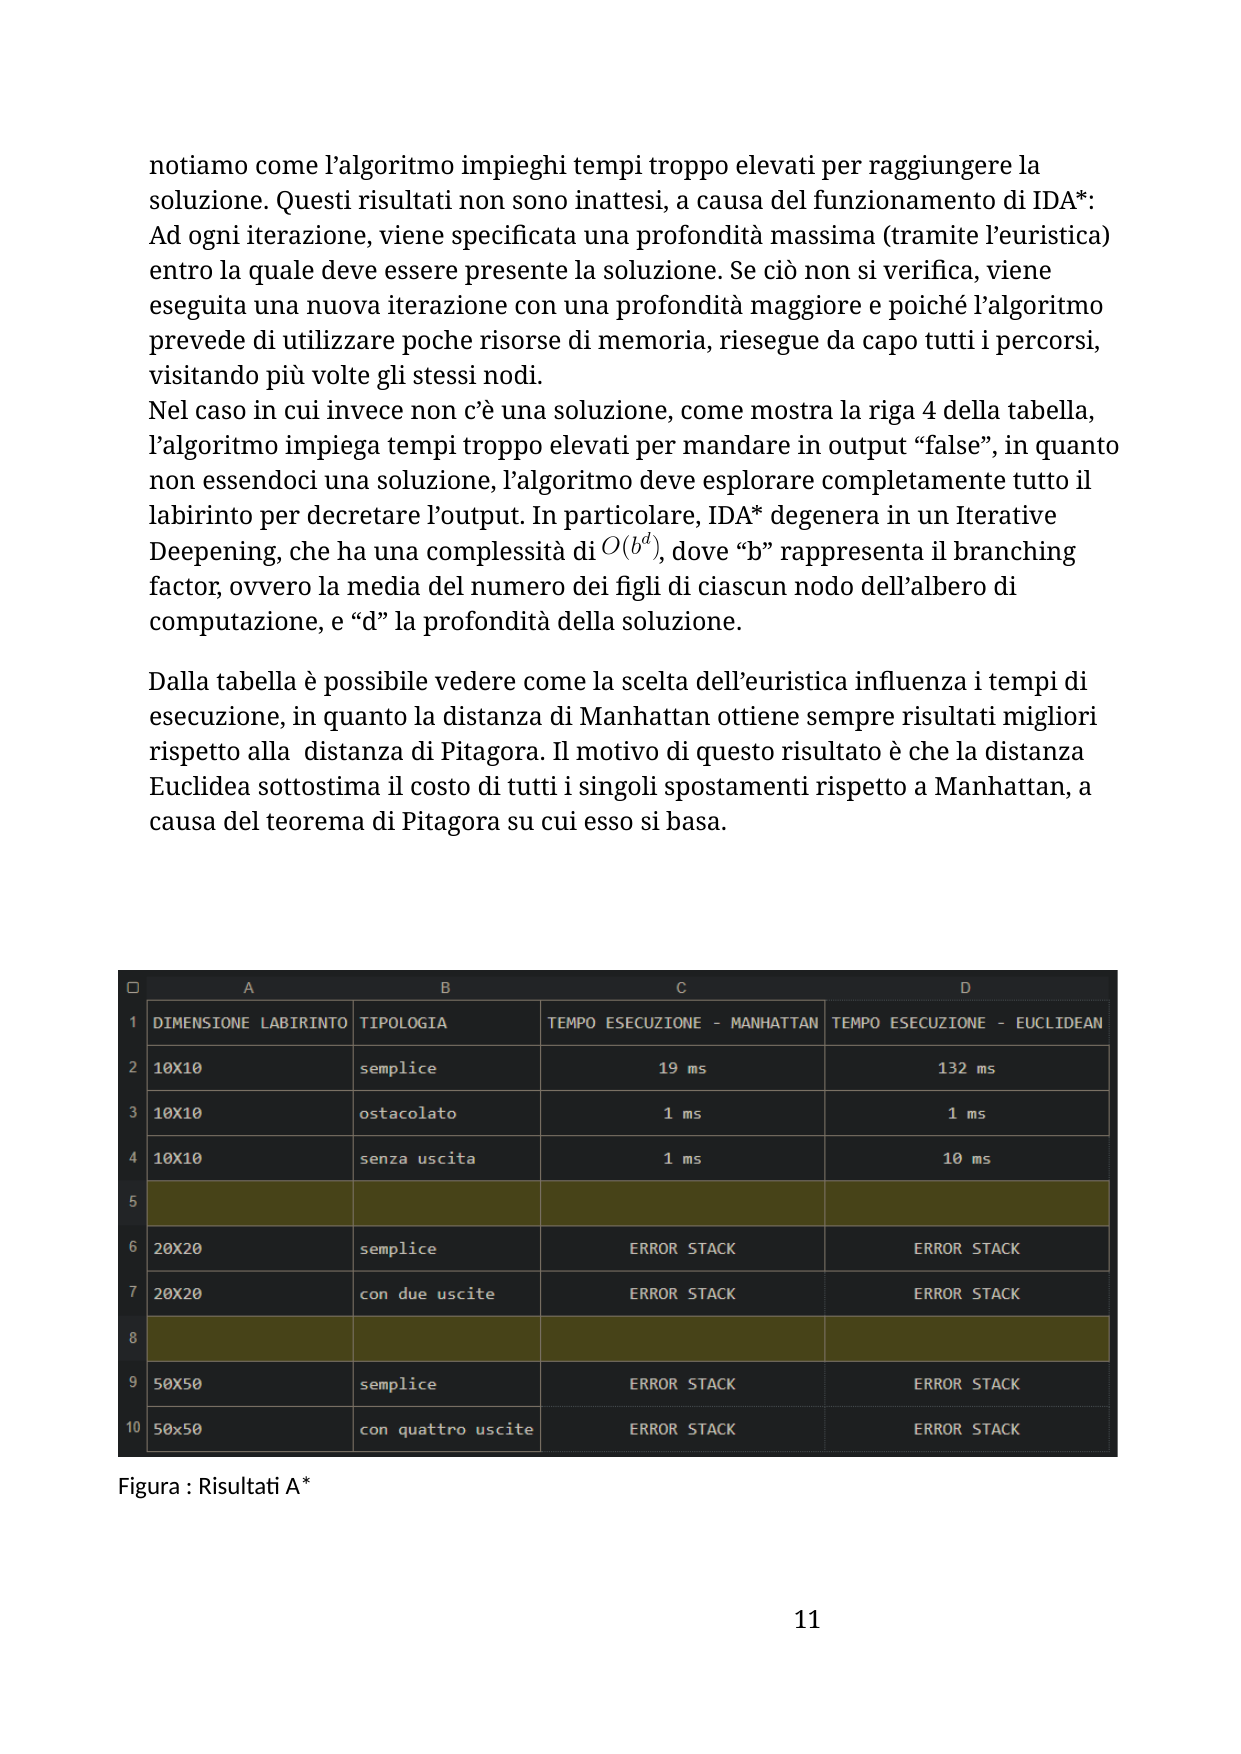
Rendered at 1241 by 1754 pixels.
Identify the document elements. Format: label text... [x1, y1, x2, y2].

picture [118, 970, 1123, 1457]
text Dalla tabella è possibile vedere come la scelta dell’euristica influenza i tempi di esecuzione, in quanto la distanza di Manhattan ottiene sempre risultati migliori rispetto alla distanza di Pitagora. Il motivo di questo risultato è che la distanza Euclidea sottostima il costo di tutti i singoli spostamenti rispetto a Manhattan, a causa del teorema di Pitagora su cui esso si basa. [148, 664, 1122, 838]
text notiamo come l’algoritmo impieghi tempi troppo elevati per raggiungere la soluzione. Questi risultati non sono inattesi, a causa del funzionamento di IDA*: Ad ogni iterazione, viene specificata una profondità massima (tramite l’euristica) entro la quale deve essere presente la soluzione. Se ciò non si verifica, viene eseguita una nuova iterazione con una profondità maggiore e poiché l’algoritmo prevede di utilizzare poche risorse di memoria, riesegue da capo tutti i percorsi, visitando più volte gli stessi nodi. [148, 148, 1122, 392]
text Nel caso in cui invece non c’è una soluzione, come mostra la riga 4 della tabella, l’algoritmo impiega tempi troppo elevati per mandare in output “false”, in quanto non essendoci una soluzione, l’algoritmo deve esplorare completamente tutto il labirinto per decretare l’output. In particolare, IDA* degenera in un Iterative Deepening, che ha una complessità di , dove “b” rappresenta il branching factor, ovvero la media del numero dei figli di ciascun nodo dell’albero di computazione, e “d” la profondità della soluzione. [148, 393, 1122, 637]
picture [602, 532, 659, 560]
